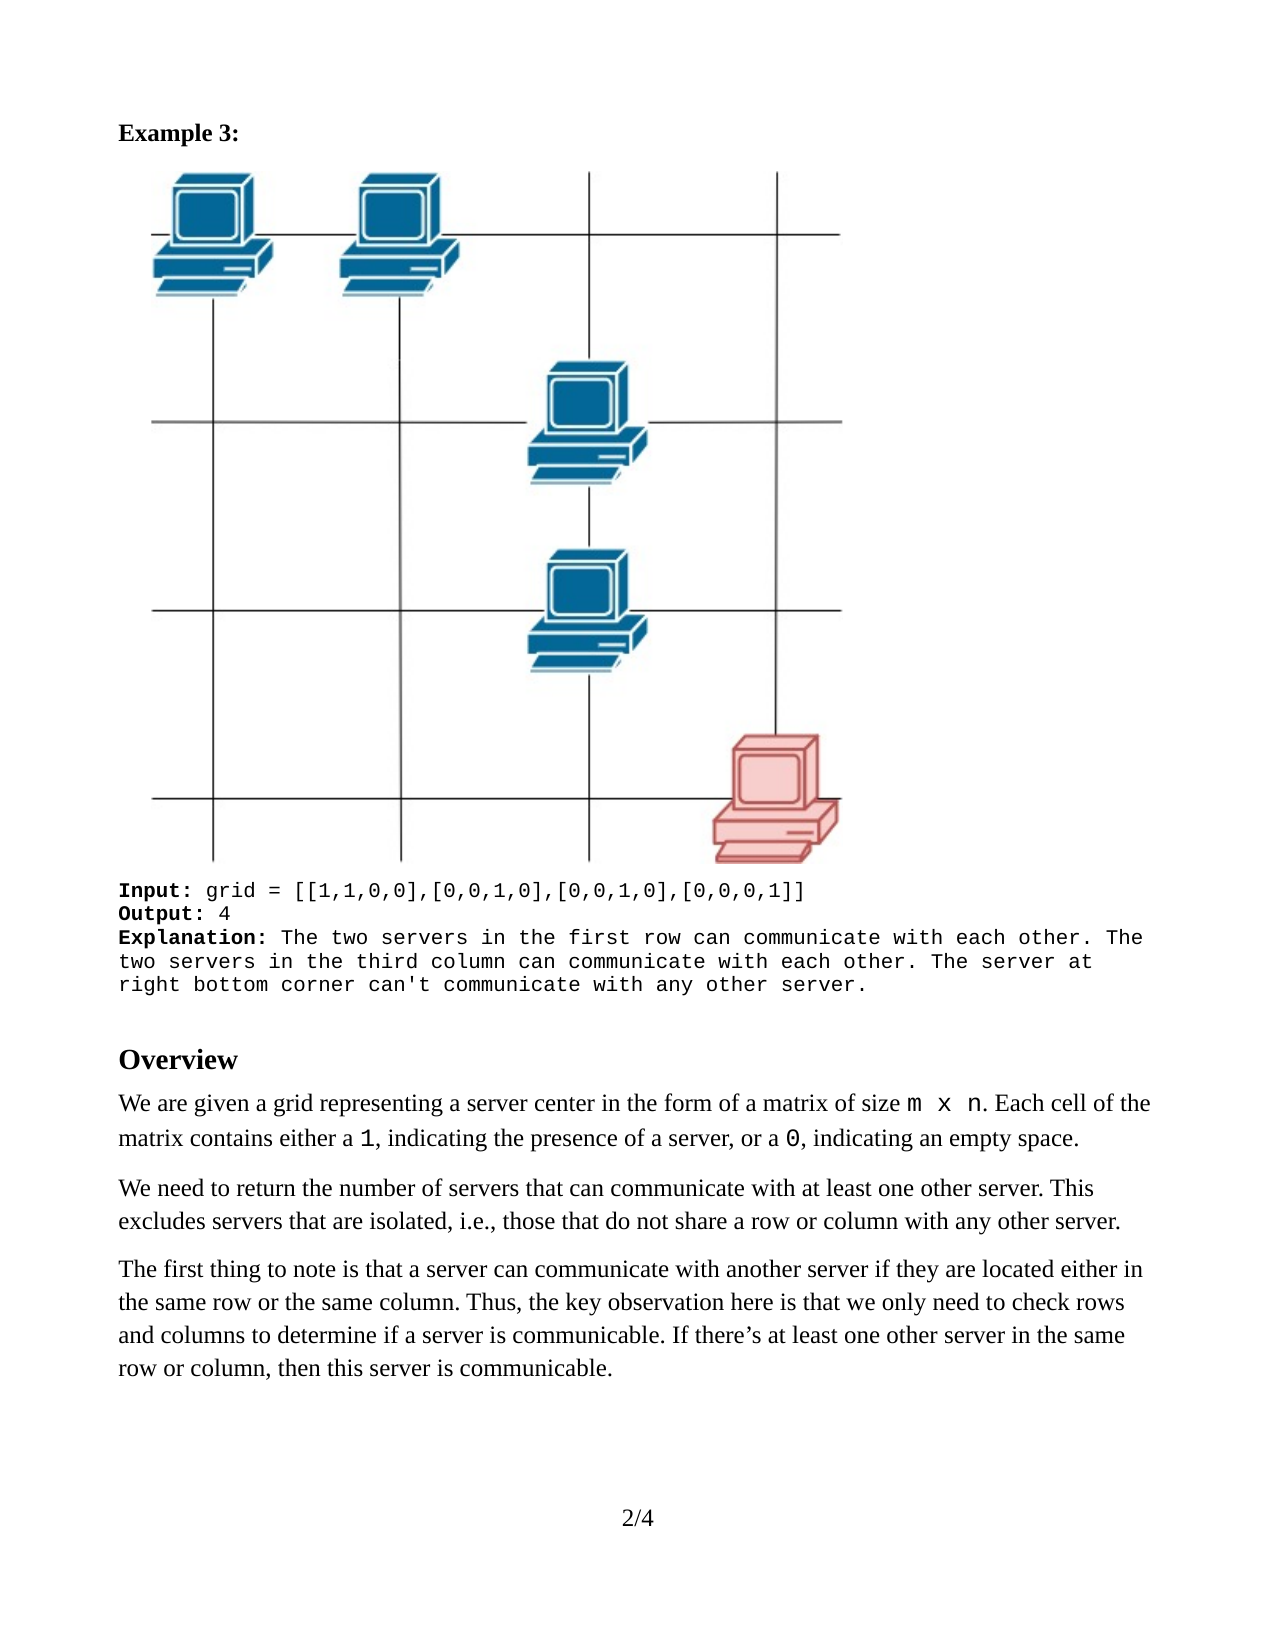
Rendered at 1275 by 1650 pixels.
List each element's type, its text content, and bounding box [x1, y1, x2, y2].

text Example 3: [118, 118, 1157, 147]
picture [150, 171, 843, 864]
subtitle Overview [118, 1042, 1157, 1076]
text Output: 4 [118, 903, 1157, 927]
text Input: grid = [[1,1,0,0],[0,0,1,0],[0,0,1,0],[0,0,0,1]] [118, 880, 1157, 903]
text The first thing to note is that a server can communicate with another server if they are located either in the same row or the same column. Thus, the key observation here is that we only need to check rows and columns to determine if a server is communicable. If there’s at least one other server in the same row or column, then this server is communicable. [118, 1254, 1157, 1382]
text We need to return the number of servers that can communicate with at least one other server. This excludes servers that are isolated, i.e., those that do not share a row or column with any other server. [118, 1173, 1157, 1235]
text We are given a grid representing a server center in the form of a matrix of size m x n. Each cell of the matrix contains either a 1, indicating the presence of a server, or a 0, indicating an empty space. [118, 1088, 1157, 1154]
text Explanation: The two servers in the first row can communicate with each other. The two servers in the third column can communicate with each other. The server at right bottom corner can't communicate with any other server. [118, 927, 1157, 998]
